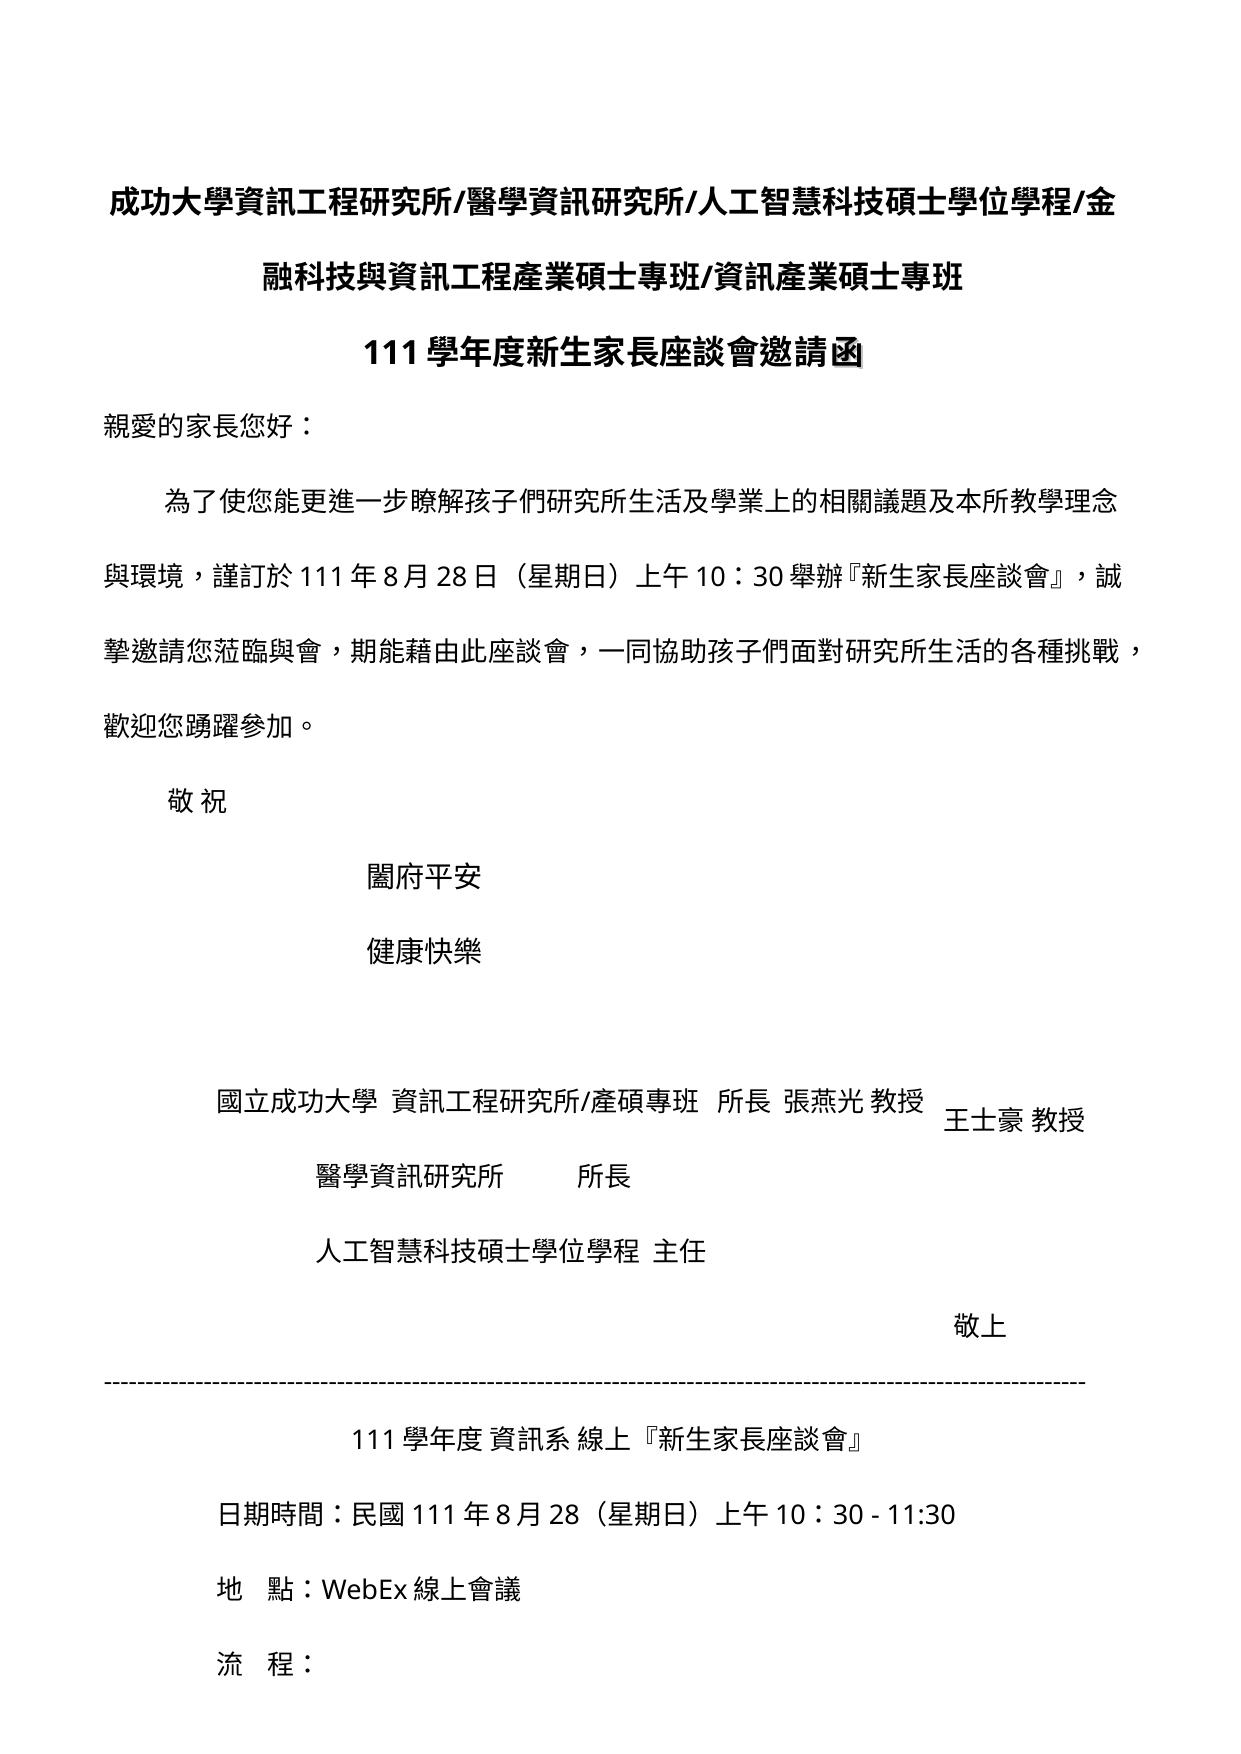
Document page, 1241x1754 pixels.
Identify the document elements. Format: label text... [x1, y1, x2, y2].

text 日期時間：民國111年8月28（星期日）上午10：30 - 11:30 [216, 1475, 1122, 1550]
text 國立成功大學 資訊工程研究所/產碩專班 所長 張燕光 教授 [103, 1062, 1122, 1160]
text 為了使您能更進一步瞭解孩子們研究所生活及學業上的相關議題及本所教學理念與環境，謹訂於111年8月28日（星期日）上午10：30舉辦『新生家長座談會』，誠摯邀請您蒞臨與會，期能藉由此座談會，一同協助孩子們面對研究所生活的各種挑戰，歡迎您踴躍參加。 [103, 462, 1122, 762]
text 親愛的家長您好： [103, 387, 1122, 462]
text 闔府平安 [366, 837, 1122, 912]
text 健康快樂 [366, 912, 1122, 987]
text ---------------------------------------------------------------------------------------------------------------------- [103, 1362, 1122, 1400]
text 敬 祝 [160, 762, 1122, 837]
text 王士豪 教授 [943, 1099, 1110, 1138]
text 地 點：WebEx線上會議 [216, 1550, 1122, 1625]
text 111學年度 資訊系 線上『新生家長座談會』 [103, 1400, 1122, 1475]
text 流 程： [216, 1625, 1122, 1700]
text 醫學資訊研究所 所長 [103, 1137, 1122, 1212]
text 敬上 [103, 1287, 1122, 1362]
text 111學年度新生家長座談會邀請函 [103, 312, 1122, 387]
text 人工智慧科技碩士學位學程 主任 [103, 1212, 1122, 1287]
text 成功大學資訊工程研究所/醫學資訊研究所/人工智慧科技碩士學位學程/金融科技與資訊工程產業碩士專班/資訊產業碩士專班 [103, 162, 1122, 312]
